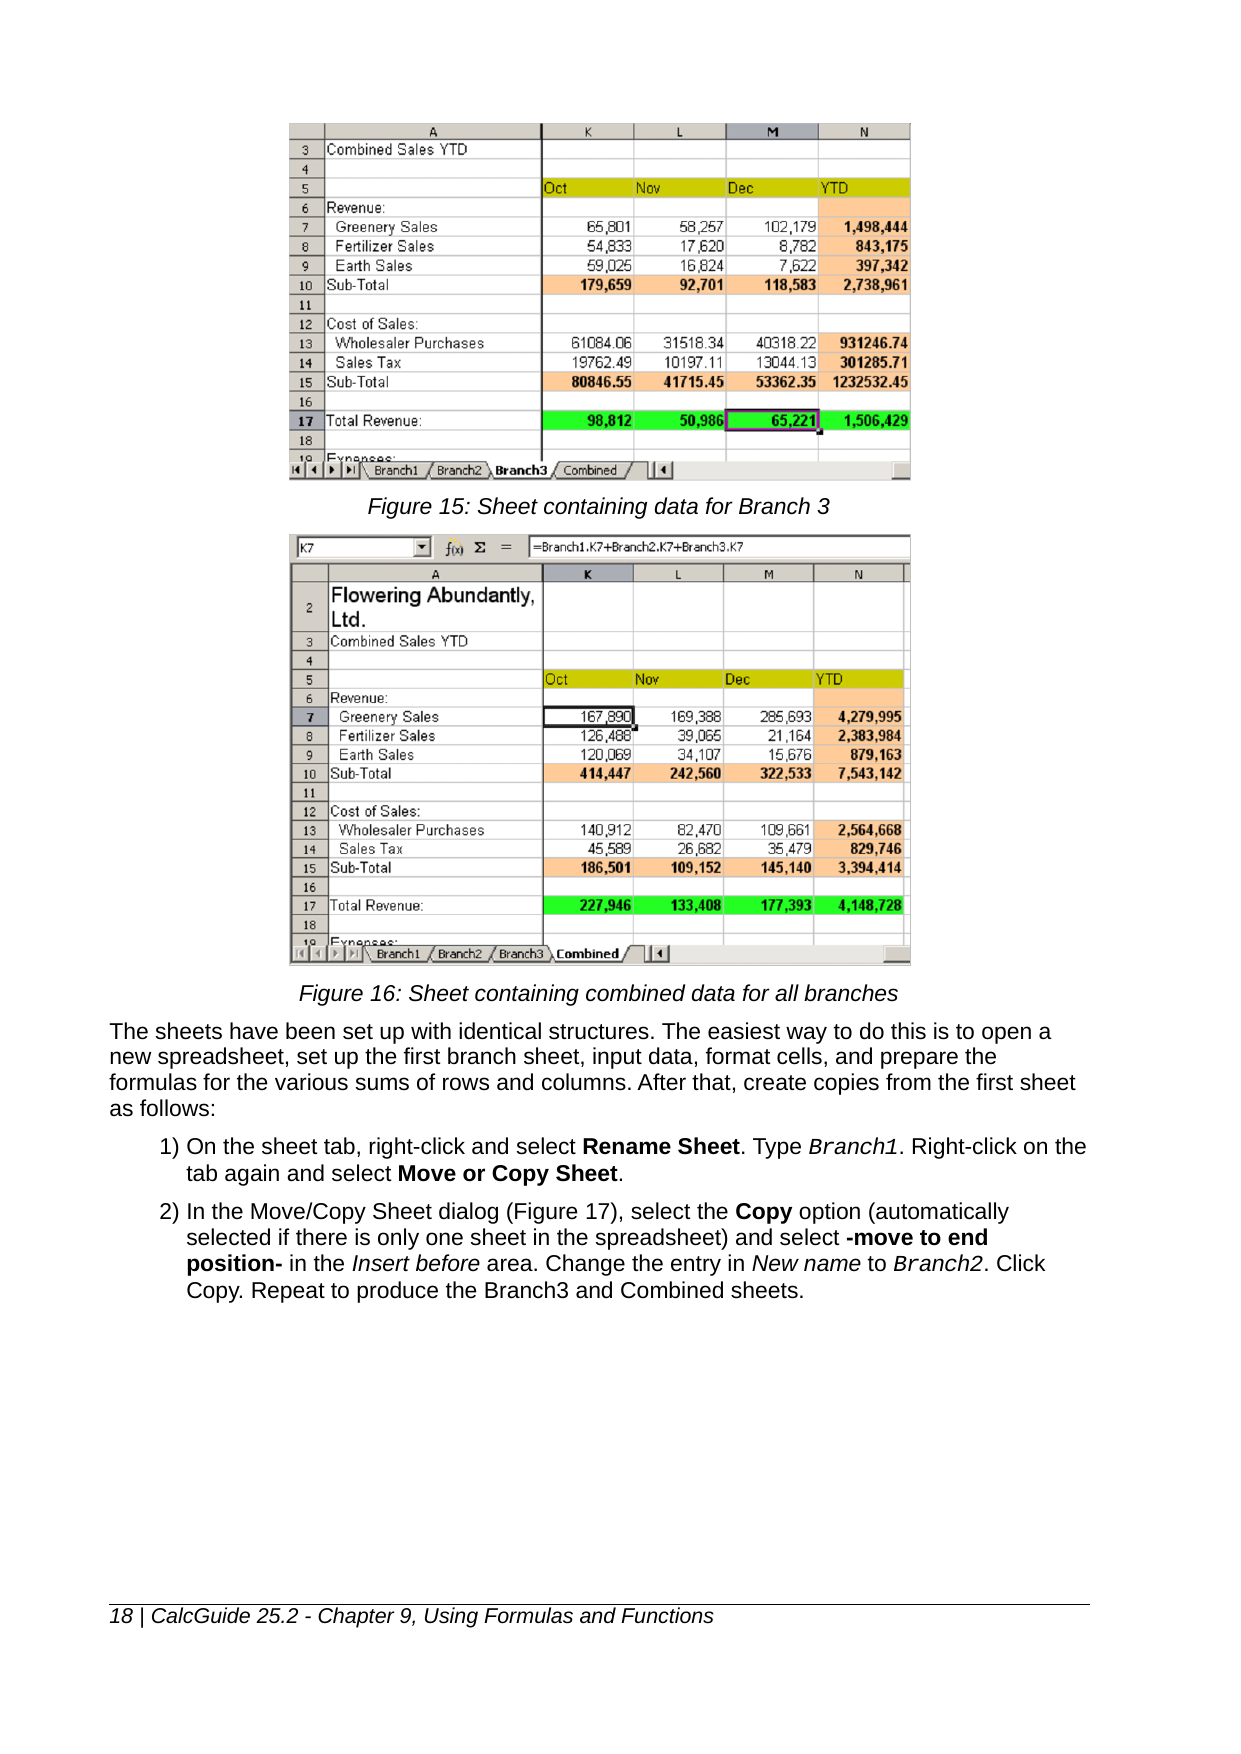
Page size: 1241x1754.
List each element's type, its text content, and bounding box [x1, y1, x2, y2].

list In the Move/Copy Sheet dialog (Figure 17), select the Copy option (automatically selected if there is only one sheet in the spreadsheet) and select -move to end position- in the Insert before area. Change the entry in New name to Branch2. Click Copy. Repeat to produce the Branch3 and Combined sheets. [186, 1199, 1090, 1303]
picture [286, 531, 913, 968]
text Figure 16: Sheet containing combined data for all branches [287, 980, 912, 1006]
text Figure 15: Sheet containing data for Branch 3 [287, 493, 912, 519]
picture [286, 121, 913, 481]
list On the sheet tab, right-click and select Rename Sheet. Type Branch1. Right-click on the tab again and select Move or Copy Sheet. [186, 1133, 1090, 1187]
list The sheets have been set up with identical structures. The easiest way to do this is to open a new spreadsheet, set up the first branch sheet, input data, format cells, and prepare the formulas for the various sums of rows and columns. After that, create copies from the first sheet as follows: [109, 1018, 1090, 1121]
